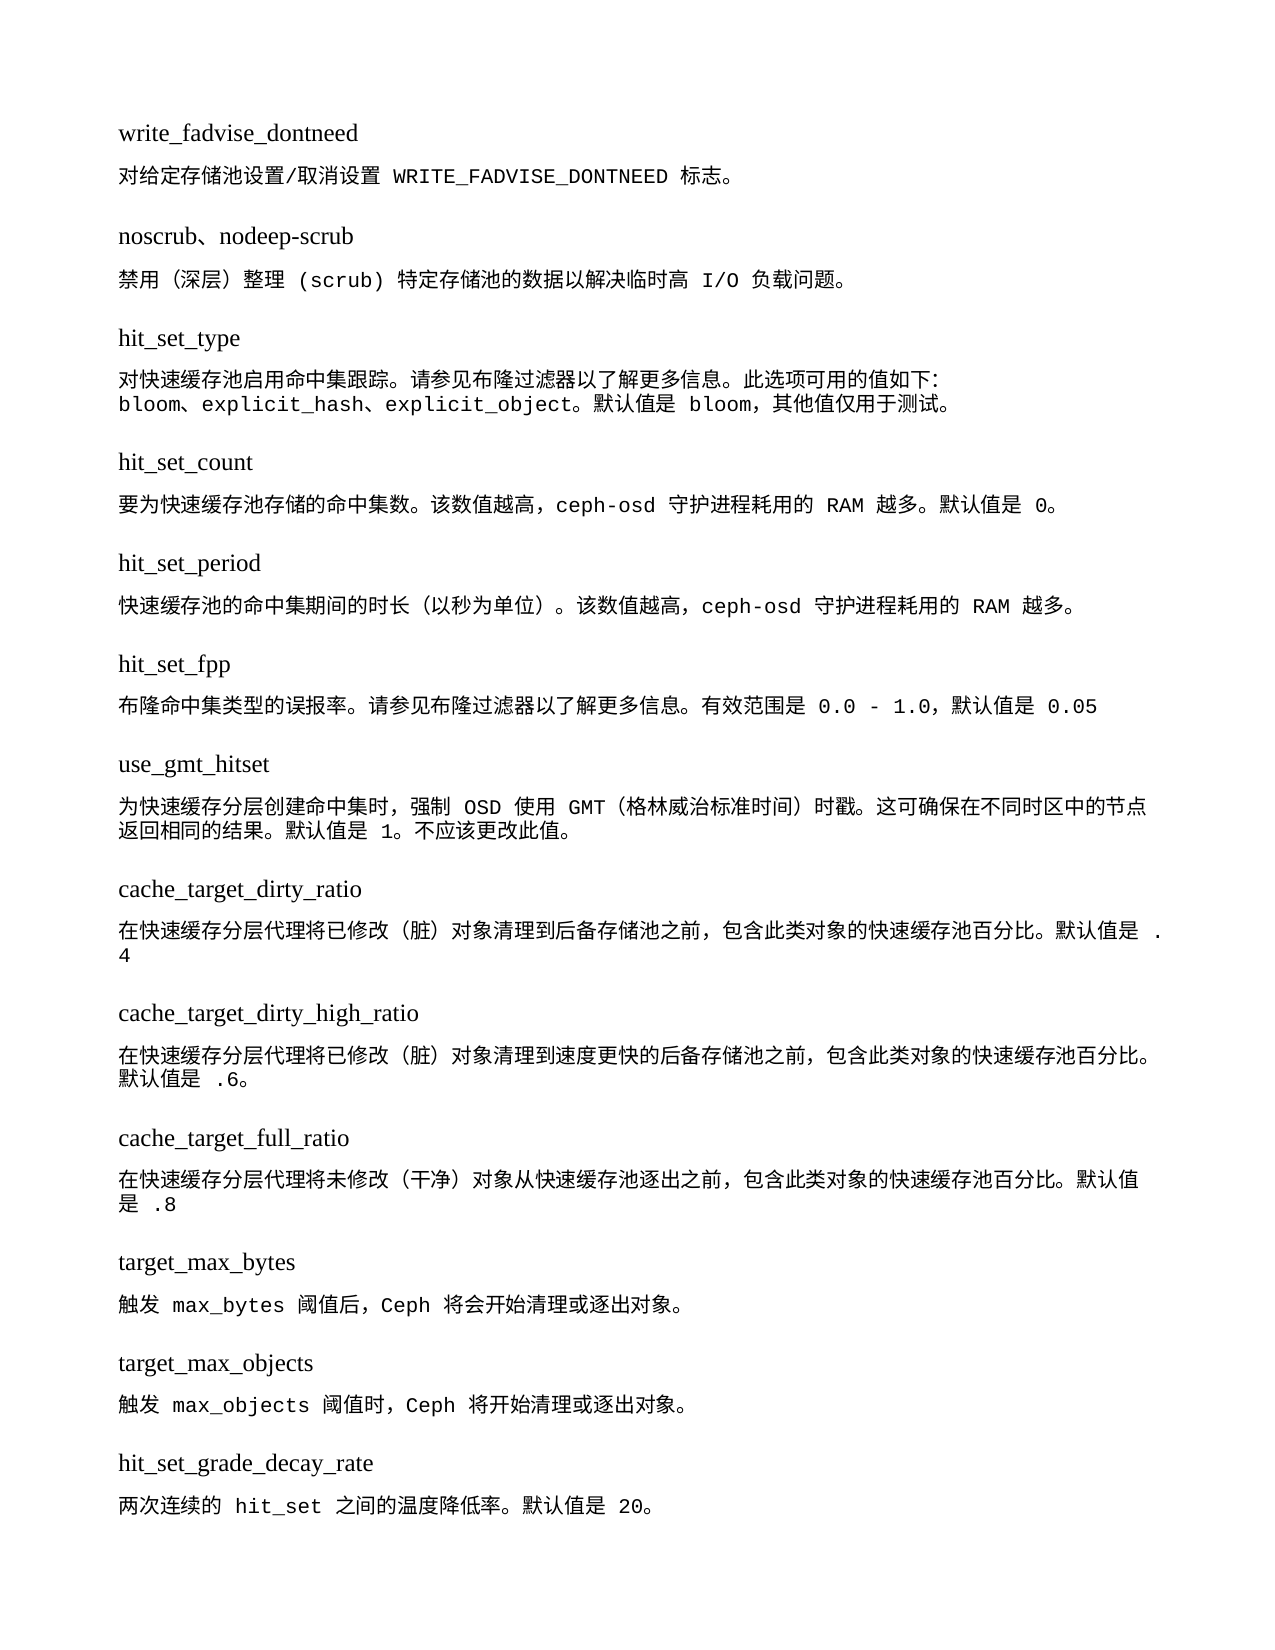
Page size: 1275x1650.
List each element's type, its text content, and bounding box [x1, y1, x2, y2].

text 对给定存储池设置/取消设置 WRITE_FADVISE_DONTNEED 标志。 [118, 166, 1157, 189]
text 布隆命中集类型的误报率。请参见布隆过滤器以了解更多信息。有效范围是 0.0 - 1.0，默认值是 0.05 [118, 696, 1157, 720]
text hit_set_count [118, 447, 1157, 476]
text 在快速缓存分层代理将已修改（脏）对象清理到速度更快的后备存储池之前，包含此类对象的快速缓存池百分比。默认值是 .6。 [118, 1046, 1157, 1093]
text 两次连续的 hit_set 之间的温度降低率。默认值是 20。 [118, 1496, 1157, 1520]
text 为快速缓存分层创建命中集时，强制 OSD 使用 GMT（格林威治标准时间）时戳。这可确保在不同时区中的节点返回相同的结果。默认值是 1。不应该更改此值。 [118, 797, 1157, 844]
text 在快速缓存分层代理将已修改（脏）对象清理到后备存储池之前，包含此类对象的快速缓存池百分比。默认值是 .4 [118, 921, 1157, 969]
text hit_set_fpp [118, 649, 1157, 677]
text write_fadvise_dontneed [118, 118, 1157, 147]
text 要为快速缓存池存储的命中集数。该数值越高，ceph-osd 守护进程耗用的 RAM 越多。默认值是 0。 [118, 495, 1157, 518]
text hit_set_type [118, 323, 1157, 352]
text use_gmt_hitset [118, 749, 1157, 778]
text hit_set_period [118, 548, 1157, 577]
text hit_set_grade_decay_rate [118, 1448, 1157, 1477]
text target_max_bytes [118, 1247, 1157, 1276]
text target_max_objects [118, 1348, 1157, 1376]
text 快速缓存池的命中集期间的时长（以秒为单位）。该数值越高，ceph-osd 守护进程耗用的 RAM 越多。 [118, 596, 1157, 619]
text 对快速缓存池启用命中集跟踪。请参见布隆过滤器以了解更多信息。此选项可用的值如下：bloom、explicit_hash、explicit_object。默认值是 bloom，其他值仅用于测试。 [118, 371, 1157, 418]
text cache_target_dirty_ratio [118, 874, 1157, 903]
text 触发 max_objects 阈值时，Ceph 将开始清理或逐出对象。 [118, 1395, 1157, 1419]
text cache_target_full_ratio [118, 1123, 1157, 1151]
text cache_target_dirty_high_ratio [118, 998, 1157, 1027]
text 在快速缓存分层代理将未修改（干净）对象从快速缓存池逐出之前，包含此类对象的快速缓存池百分比。默认值是 .8 [118, 1170, 1157, 1217]
text 禁用（深层）整理 (scrub) 特定存储池的数据以解决临时高 I/O 负载问题。 [118, 270, 1157, 293]
text 触发 max_bytes 阈值后，Ceph 将会开始清理或逐出对象。 [118, 1294, 1157, 1318]
text noscrub、nodeep-scrub [118, 219, 1157, 251]
